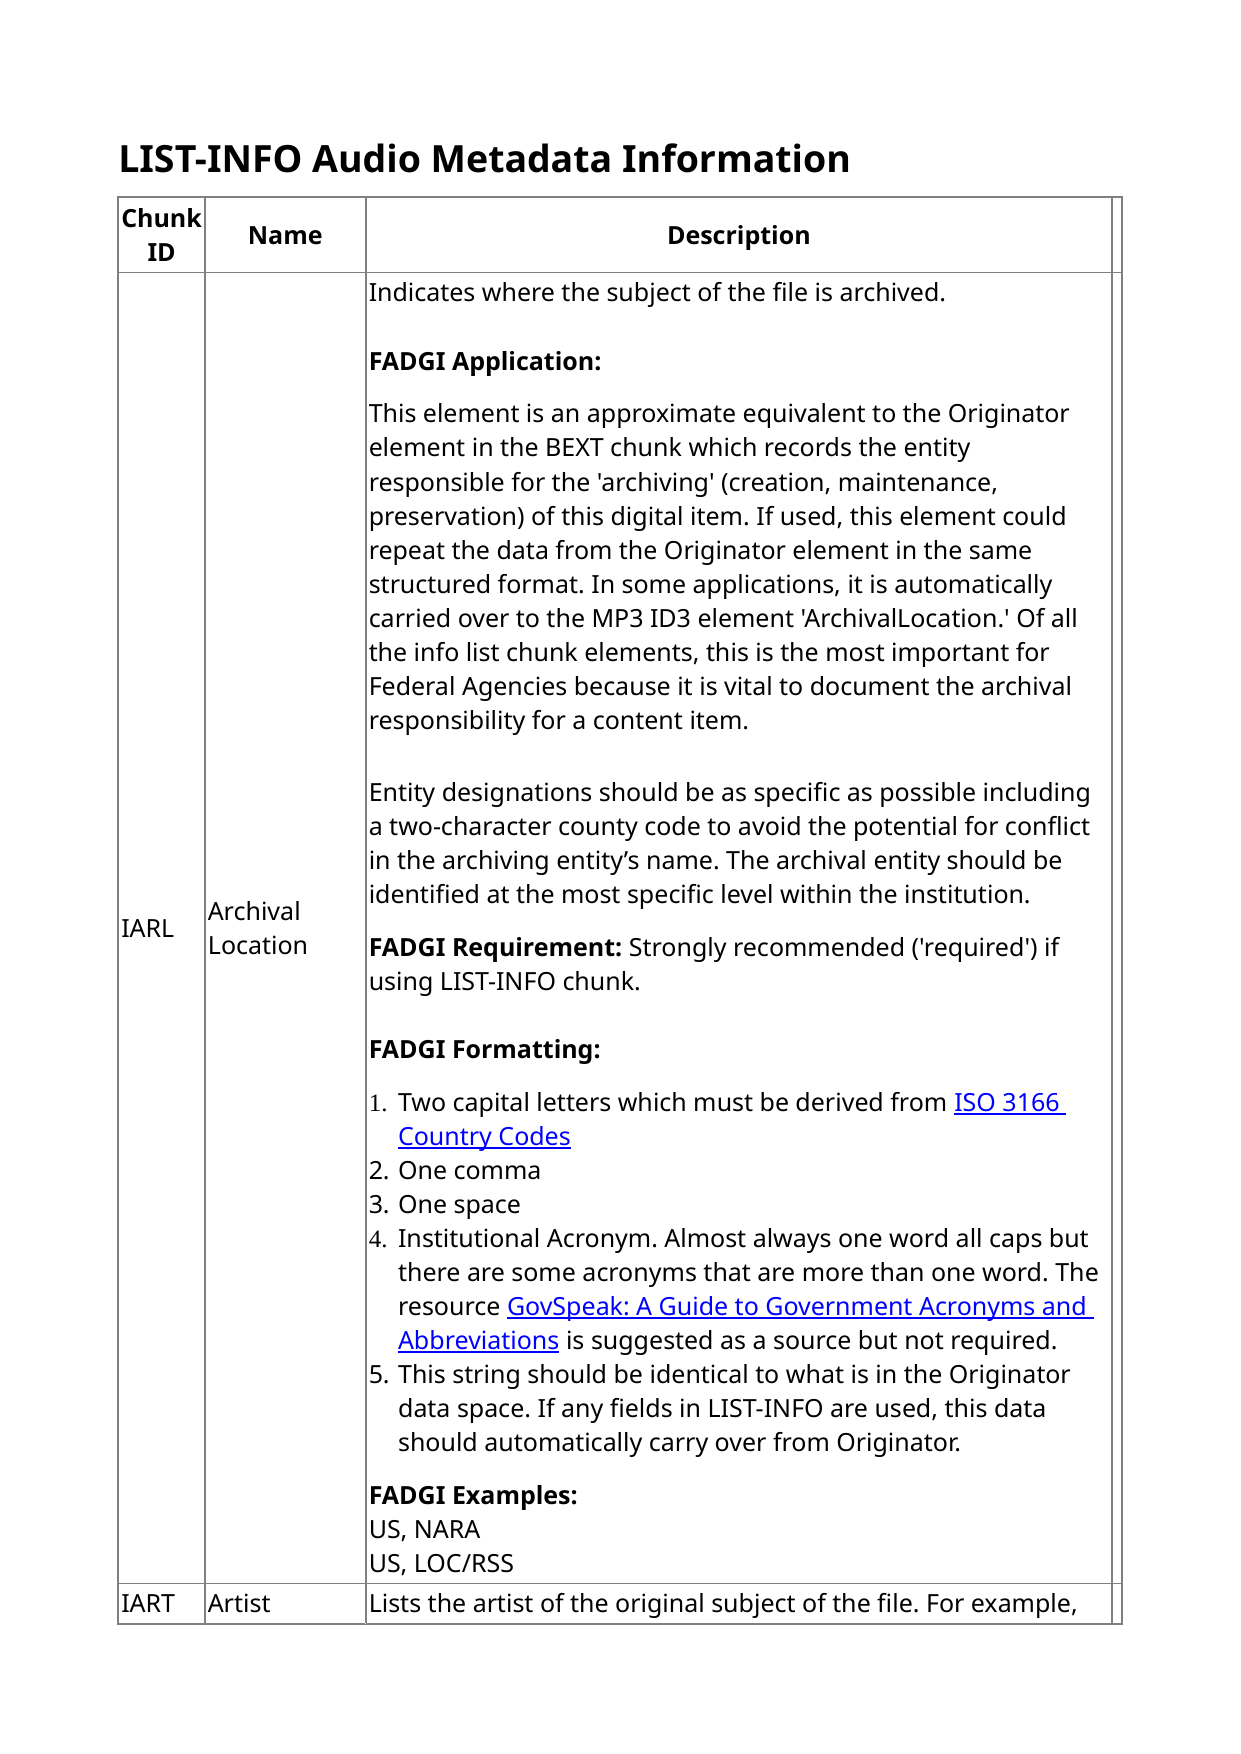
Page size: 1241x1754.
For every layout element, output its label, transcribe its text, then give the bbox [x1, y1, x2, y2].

table_header Chunk ID [119, 198, 204, 272]
table_cell Indicates where the subject of the file is archived. FADGI Application: This element is an approximate equivalent to the Originator element in the BEXT chunk which records the entity responsible for the 'archiving' (creation, maintenance, preservation) of this digital item. If used, this element could repeat the data from the Originator element in the same structured format. In some applications, it is automatically carried over to the MP3 ID3 element 'ArchivalLocation.' Of all the info list chunk elements, this is the most important for Federal Agencies because it is vital to document the archival responsibility for a content item. Entity designations should be as specific as possible including a two-character county code to avoid the potential for conflict in the archiving entity’s name. The archival entity should be identified at the most specific level within the institution. FADGI Requirement: Strongly recommended ('required') if using LIST-INFO chunk. FADGI Formatting: Two capital letters which must be derived from ISO 3166 Country Codes One comma One space Institutional Acronym. Almost always one word all caps but there are some acronyms that are more than one word. The resource GovSpeak: A Guide to Government Acronyms and Abbreviations is suggested as a source but not required. This string should be identical to what is in the Originator data space. If any fields in LIST-INFO are used, this data should automatically carry over from Originator. FADGI Examples: US, NARA US, LOC/RSS [367, 273, 1111, 1583]
table_header Name [206, 198, 365, 272]
subtitle LIST-INFO Audio Metadata Information [118, 133, 1122, 184]
table_cell Lists the artist of the original subject of the file. For example, [367, 1584, 1111, 1623]
table_cell [1113, 1584, 1121, 1623]
table_header [1113, 198, 1121, 272]
table_header Description [367, 198, 1111, 272]
table_cell [1113, 273, 1121, 1583]
table_cell Archival Location [206, 273, 365, 1583]
table_cell Artist [206, 1584, 365, 1623]
table_cell IART [119, 1584, 204, 1623]
table_cell IARL [119, 273, 204, 1583]
